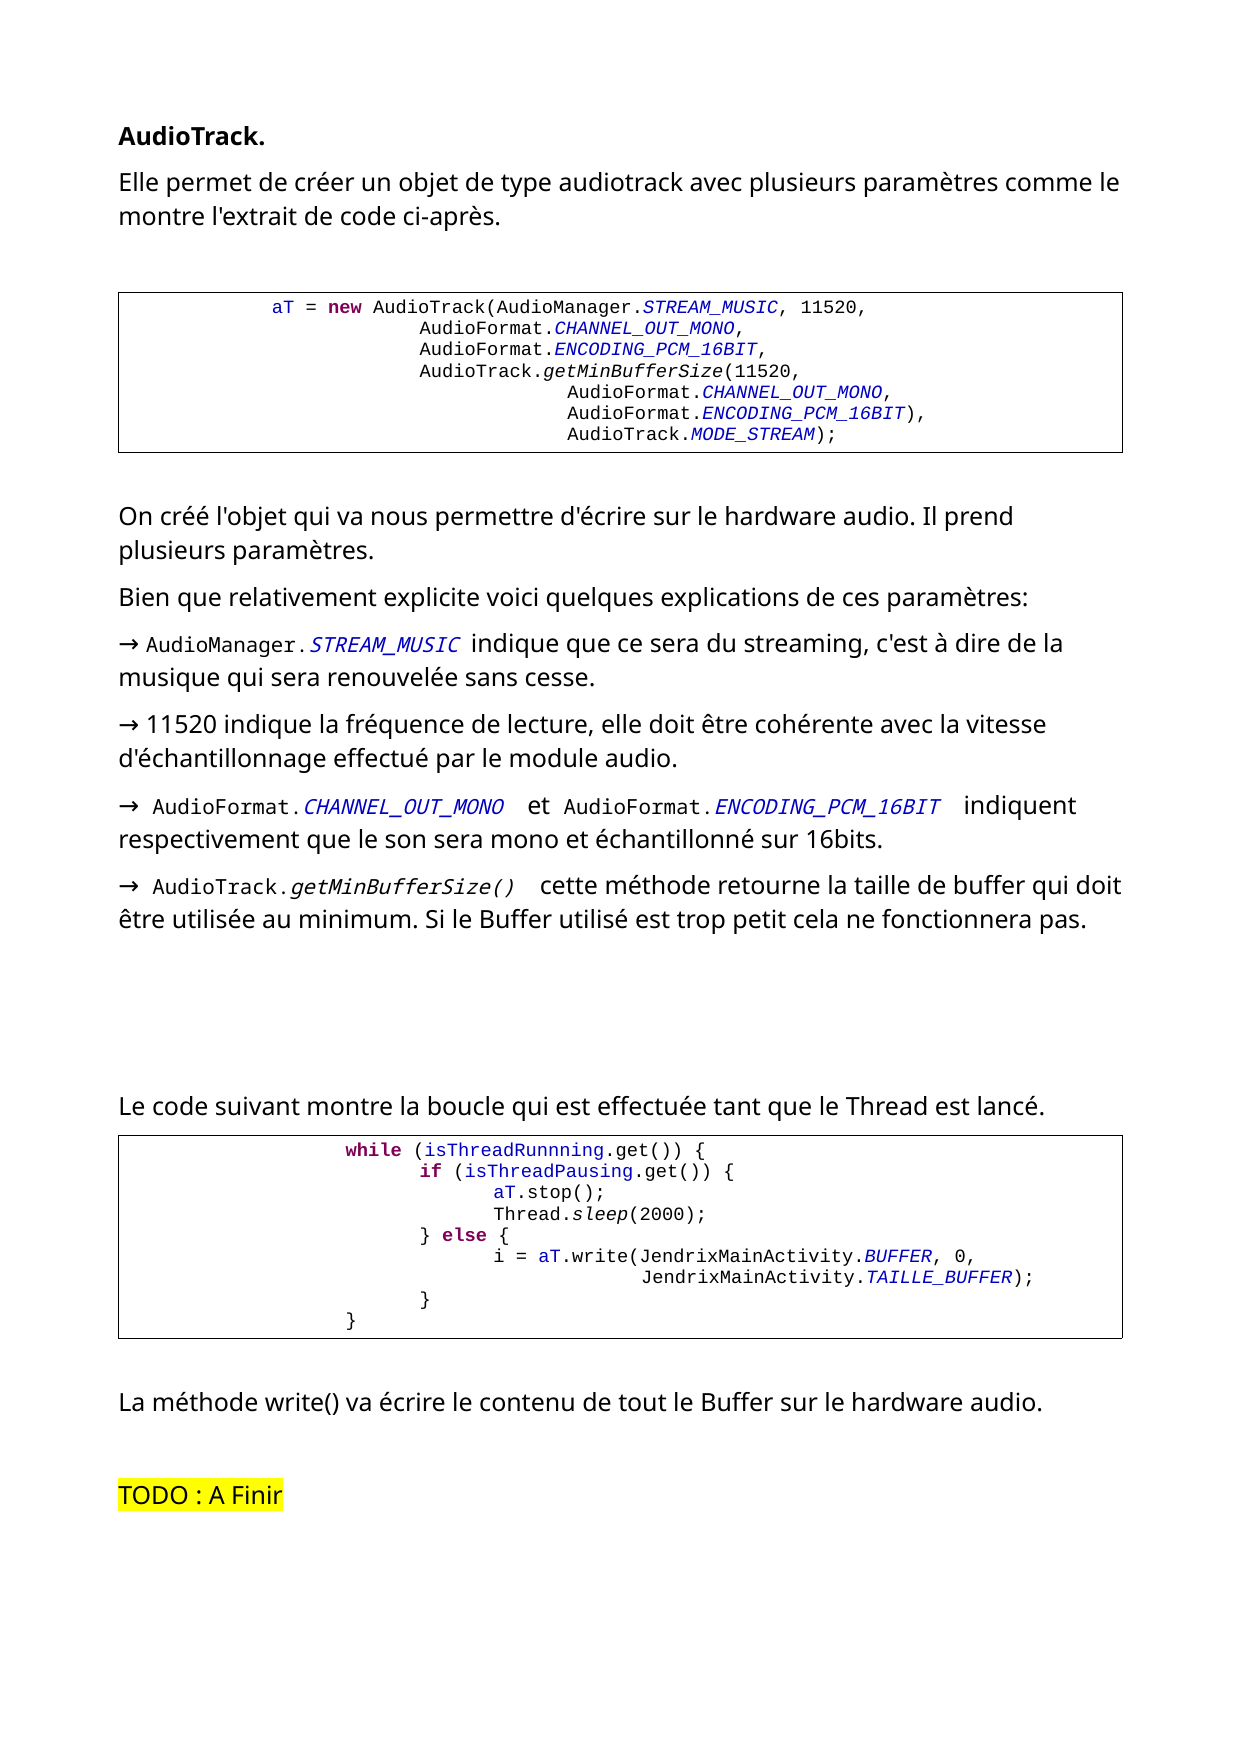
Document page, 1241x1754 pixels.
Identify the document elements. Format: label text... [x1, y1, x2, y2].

text Elle permet de créer un objet de type audiotrack avec plusieurs paramètres comme le montre l'extrait de code ci-après. [118, 165, 1122, 233]
text Le code suivant montre la boucle qui est effectuée tant que le Thread est lancé. [118, 1088, 1122, 1122]
text AudioTrack. [118, 118, 1122, 152]
text La méthode write() va écrire le contenu de tout le Buffer sur le hardware audio. [118, 1384, 1122, 1418]
table_header while (isThreadRunnning.get()) { if (isThreadPausing.get()) { aT.stop(); Thread.sleep(2000); } else { i = aT.write(JendrixMainActivity.BUFFER, 0, JendrixMainActivity.TAILLE_BUFFER); } } [119, 1136, 1122, 1338]
text → AudioFormat.CHANNEL_OUT_MONO et AudioFormat.ENCODING_PCM_16BIT indiquent respectivement que le son sera mono et échantillonné sur 16bits. [118, 787, 1122, 855]
text → AudioTrack.getMinBufferSize() cette méthode retourne la taille de buffer qui doit être utilisée au minimum. Si le Buffer utilisé est trop petit cela ne fonctionnera pas. [118, 868, 1122, 936]
table_header aT = new AudioTrack(AudioManager.STREAM_MUSIC, 11520, AudioFormat.CHANNEL_OUT_MONO, AudioFormat.ENCODING_PCM_16BIT, AudioTrack.getMinBufferSize(11520, AudioFormat.CHANNEL_OUT_MONO, AudioFormat.ENCODING_PCM_16BIT), AudioTrack.MODE_STREAM); [119, 293, 1122, 452]
text → 11520 indique la fréquence de lecture, elle doit être cohérente avec la vitesse d'échantillonnage effectué par le module audio. [118, 707, 1122, 775]
text → AudioManager.STREAM_MUSIC indique que ce sera du streaming, c'est à dire de la musique qui sera renouvelée sans cesse. [118, 626, 1122, 694]
text Bien que relativement explicite voici quelques explications de ces paramètres: [118, 579, 1122, 613]
text On créé l'objet qui va nous permettre d'écrire sur le hardware audio. Il prend plusieurs paramètres. [118, 499, 1122, 567]
text TODO : A Finir [118, 1477, 1122, 1511]
